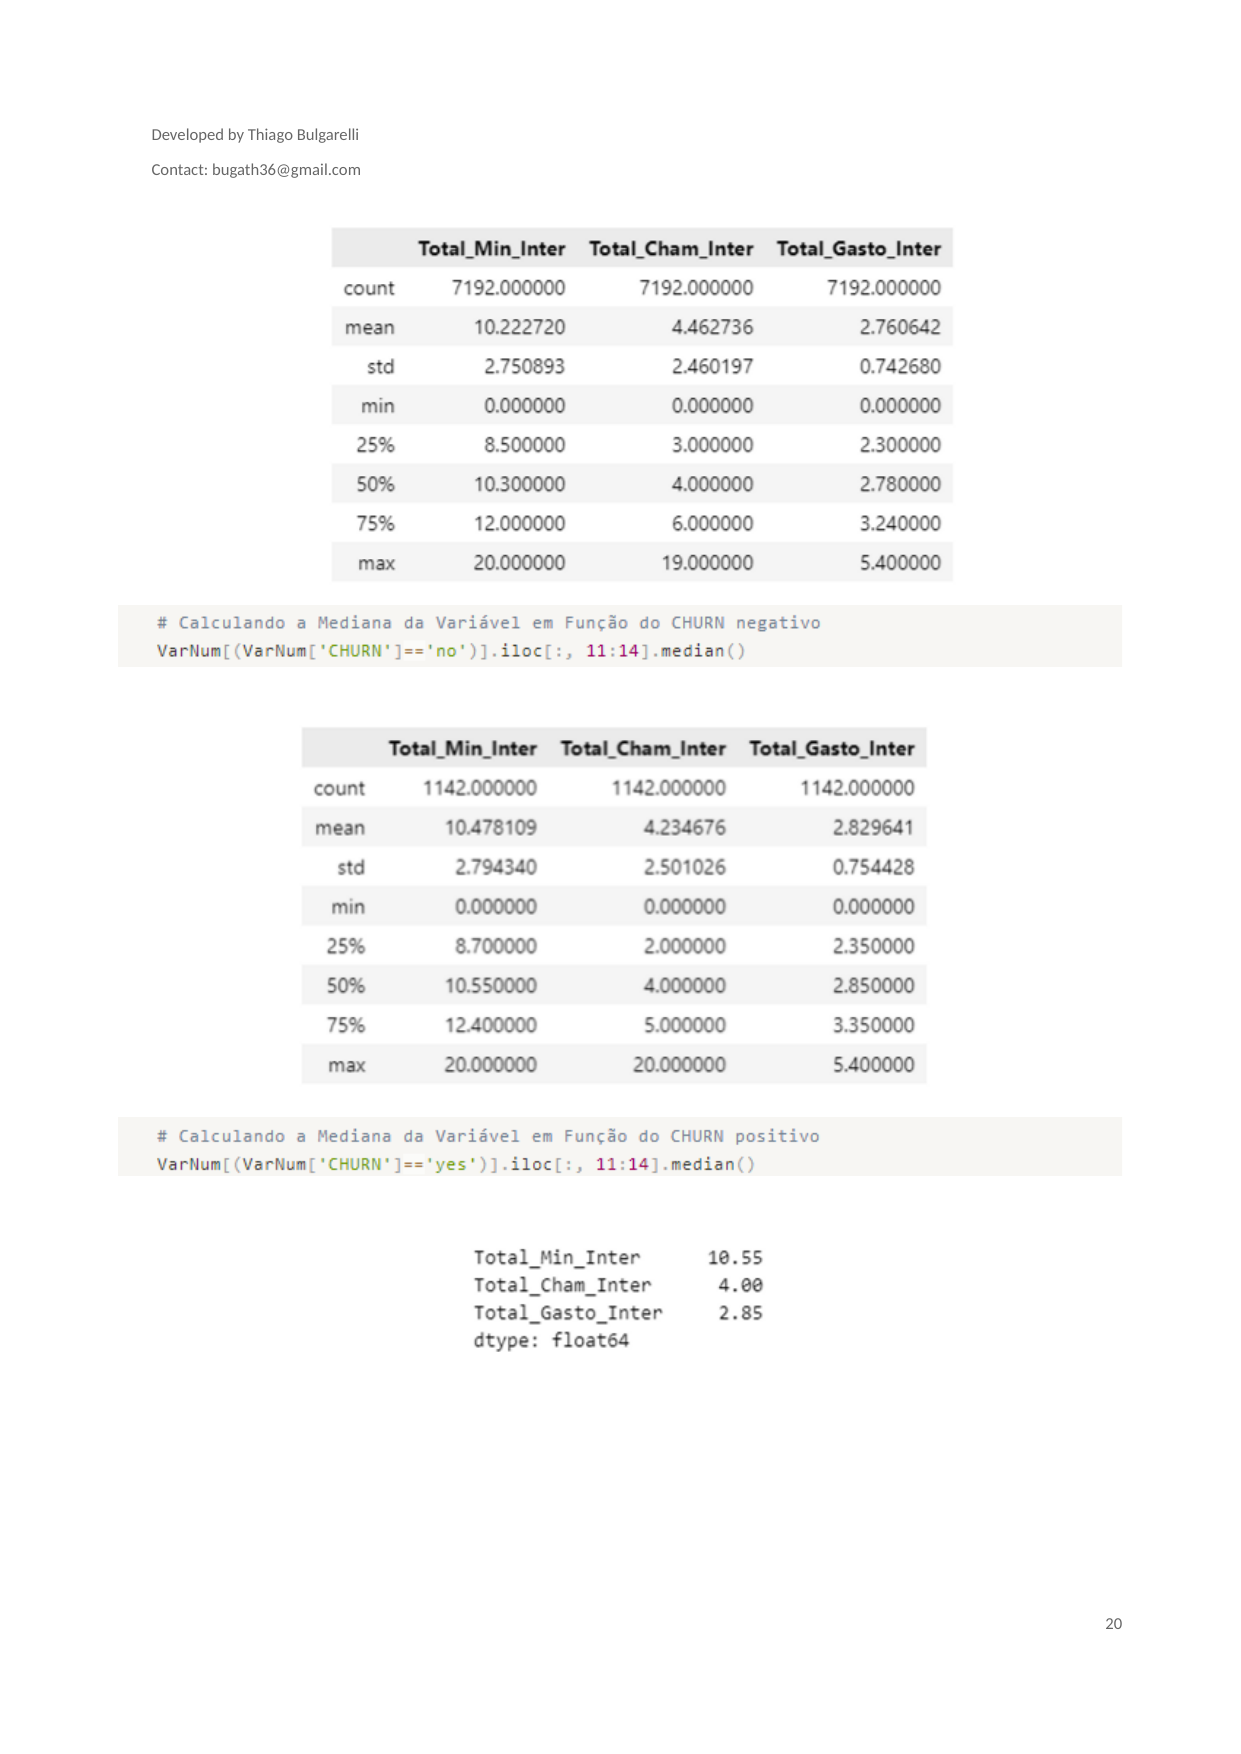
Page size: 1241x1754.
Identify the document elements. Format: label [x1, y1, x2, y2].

picture [462, 1229, 778, 1352]
picture [118, 1117, 1123, 1176]
picture [296, 720, 944, 1088]
picture [326, 219, 968, 590]
picture [118, 605, 1123, 667]
